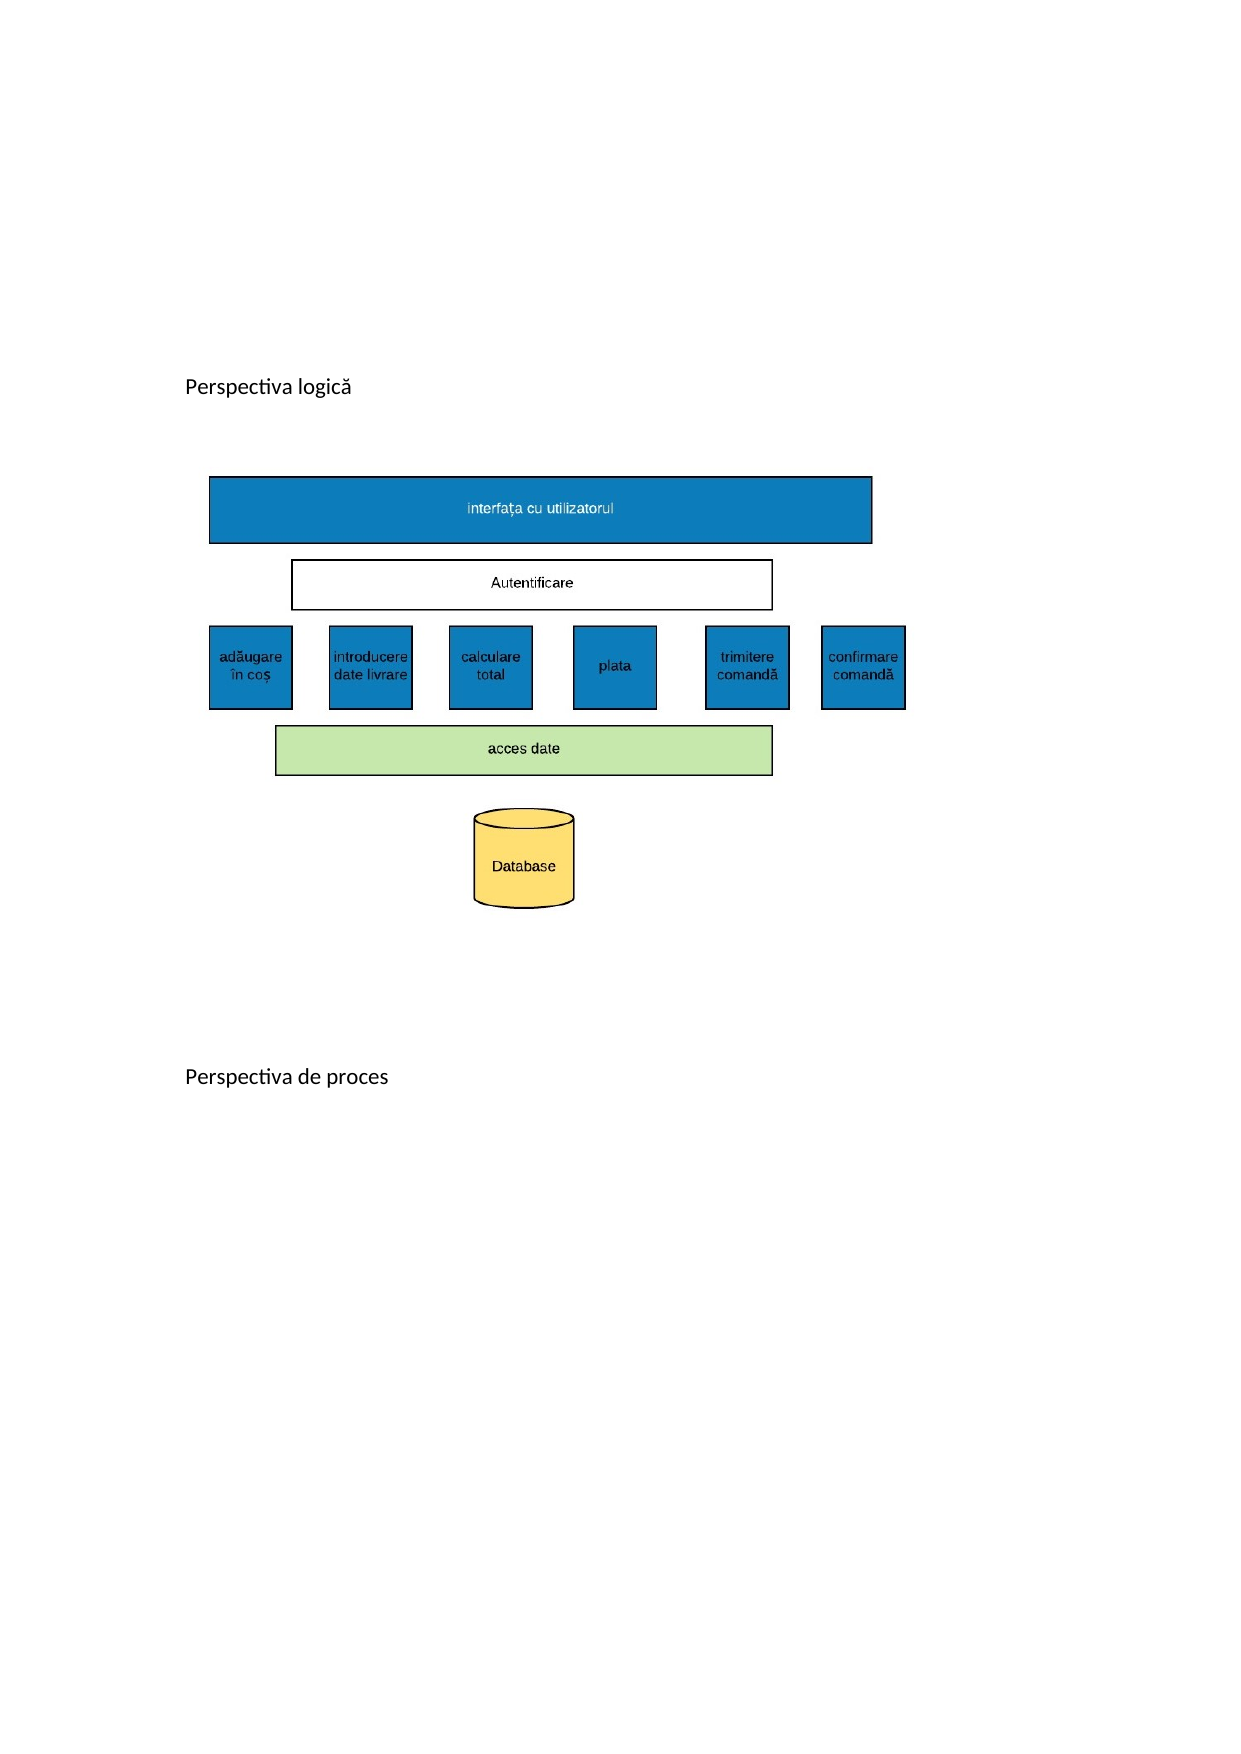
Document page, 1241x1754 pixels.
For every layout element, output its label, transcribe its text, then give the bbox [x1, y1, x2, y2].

text Perspectiva logică [148, 372, 1093, 400]
text Perspectiva de proces [185, 1062, 1093, 1090]
